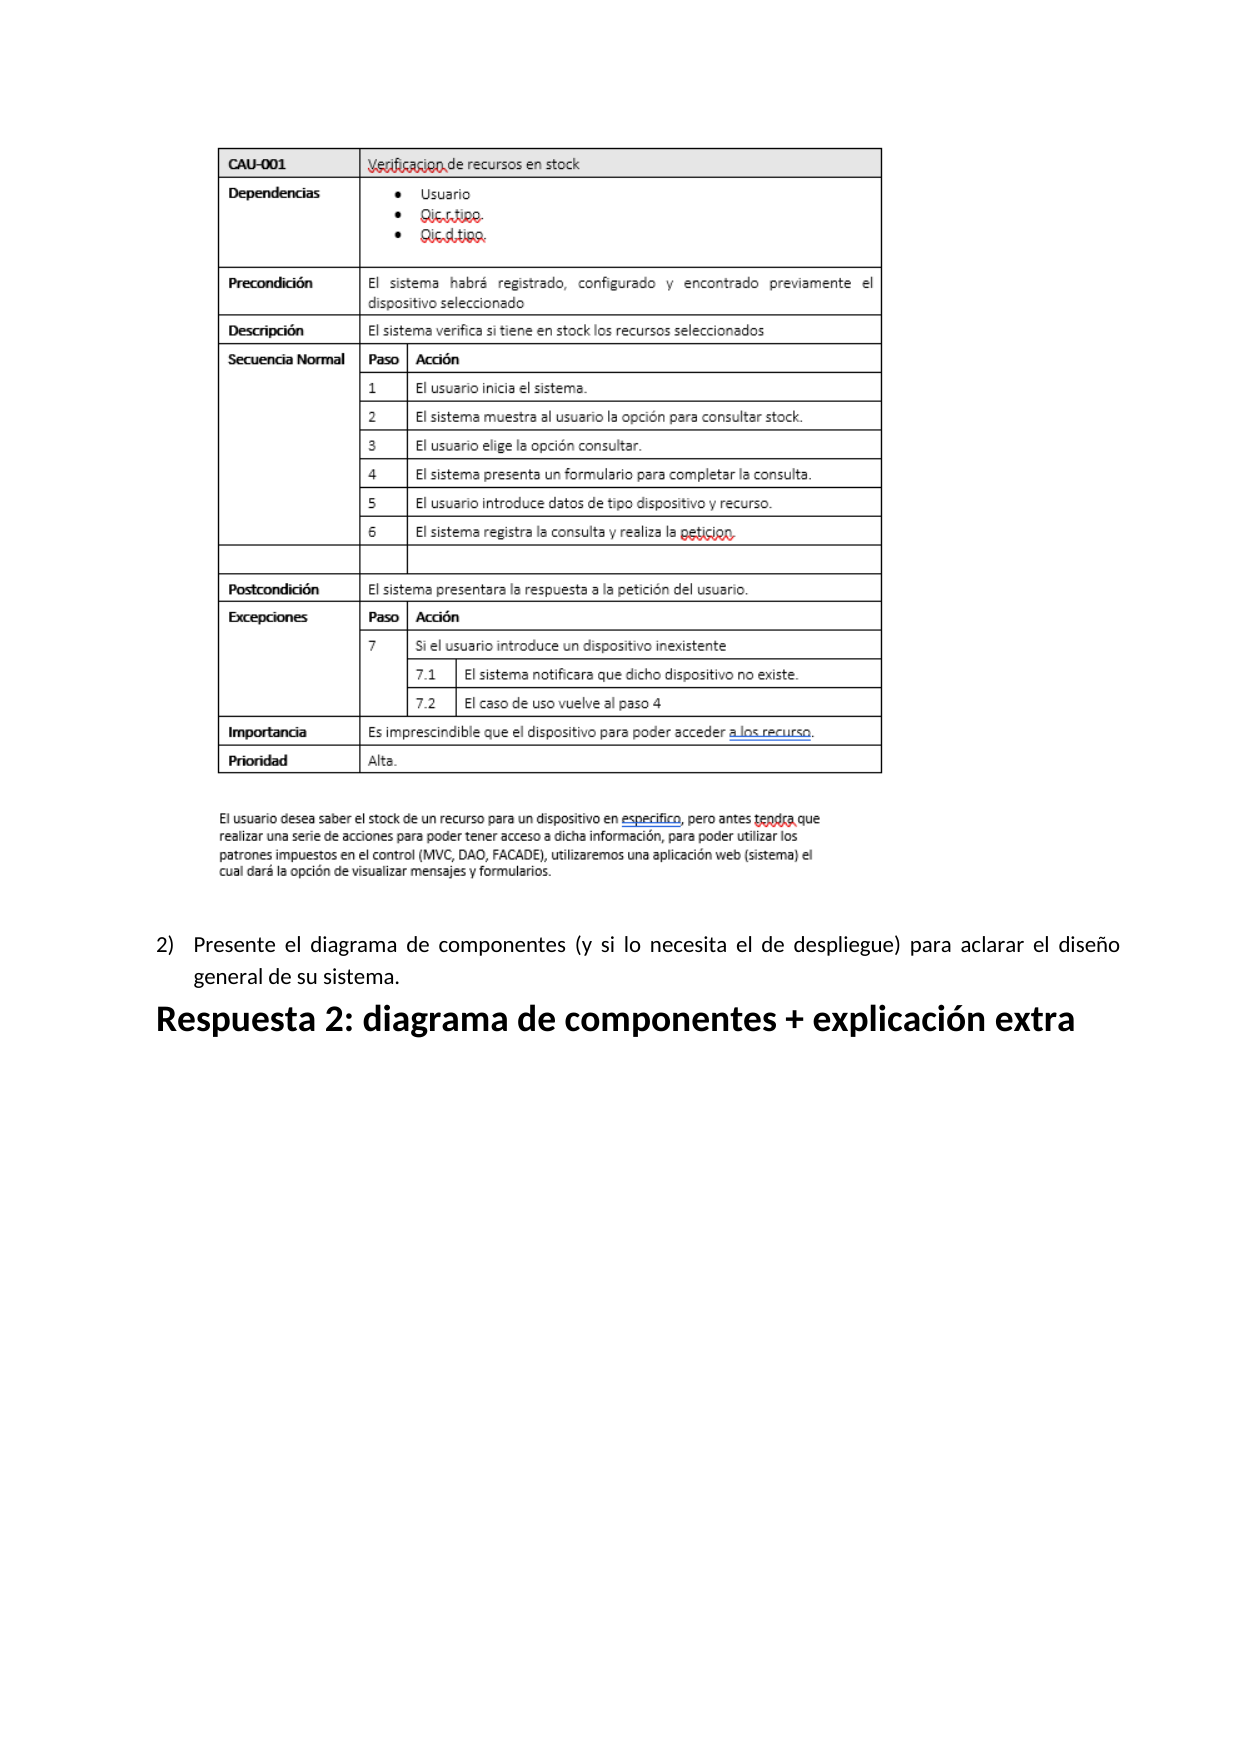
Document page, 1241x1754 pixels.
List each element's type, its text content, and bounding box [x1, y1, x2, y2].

text Respuesta 2: diagrama de componentes + explicación extra [156, 994, 1122, 1040]
list Presente el diagrama de componentes (y si lo necesita el de despliegue) para aclarar el diseño general de su sistema. [156, 930, 1122, 990]
